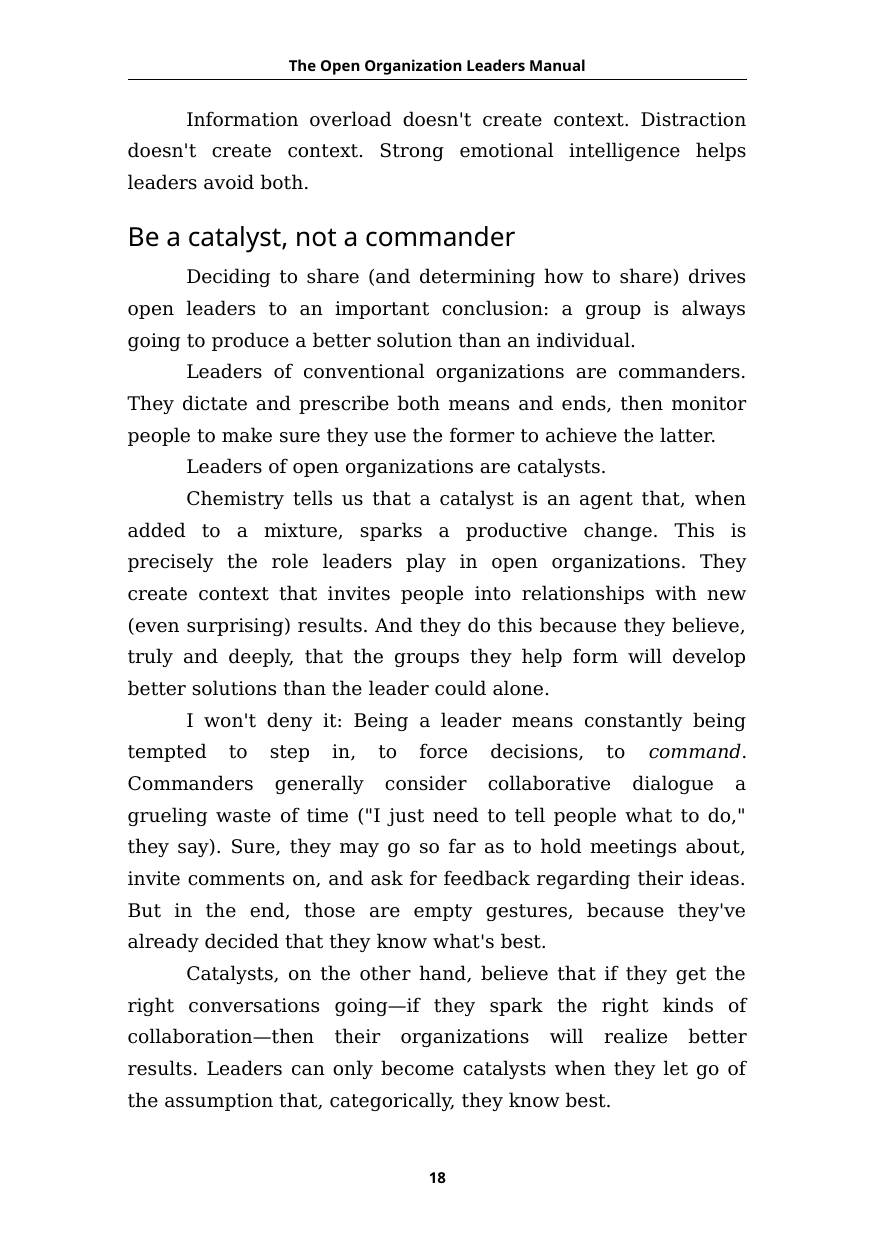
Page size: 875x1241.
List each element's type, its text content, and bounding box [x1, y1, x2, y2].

text I won't deny it: Being a leader means constantly being tempted to step in, to force decisions, to command. Commanders generally consider collaborative dialogue a grueling waste of time ("I just need to tell people what to do," they say). Sure, they may go so far as to hold meetings about, invite comments on, and ask for feedback regarding their ideas. But in the end, those are empty gestures, because they've already decided that they know what's best. [127, 710, 747, 953]
text Leaders of conventional organizations are commanders. They dictate and prescribe both means and ends, then monitor people to make sure they use the former to achieve the latter. [127, 362, 747, 447]
text Deciding to share (and determining how to share) drives open leaders to an important conclusion: a group is always going to produce a better solution than an individual. [127, 267, 747, 352]
text Chemistry tells us that a catalyst is an agent that, when added to a mixture, sparks a productive change. This is precisely the role leaders play in open organizations. They create context that invites people into relationships with new (even surprising) results. And they do this because they believe, truly and deeply, that the groups they help form will develop better solutions than the leader could alone. [127, 488, 747, 700]
subtitle Be a catalyst, not a commander [127, 218, 747, 254]
text Information overload doesn't create context. Distraction doesn't create context. Strong emotional intelligence helps leaders avoid both. [127, 109, 747, 194]
text Catalysts, on the other hand, believe that if they get the right conversations going—if they spark the right kinds of collaboration—then their organizations will realize better results. Leaders can only become catalysts when they let go of the assumption that, categorically, they know best. [127, 963, 747, 1112]
text Leaders of open organizations are catalysts. [127, 457, 747, 478]
